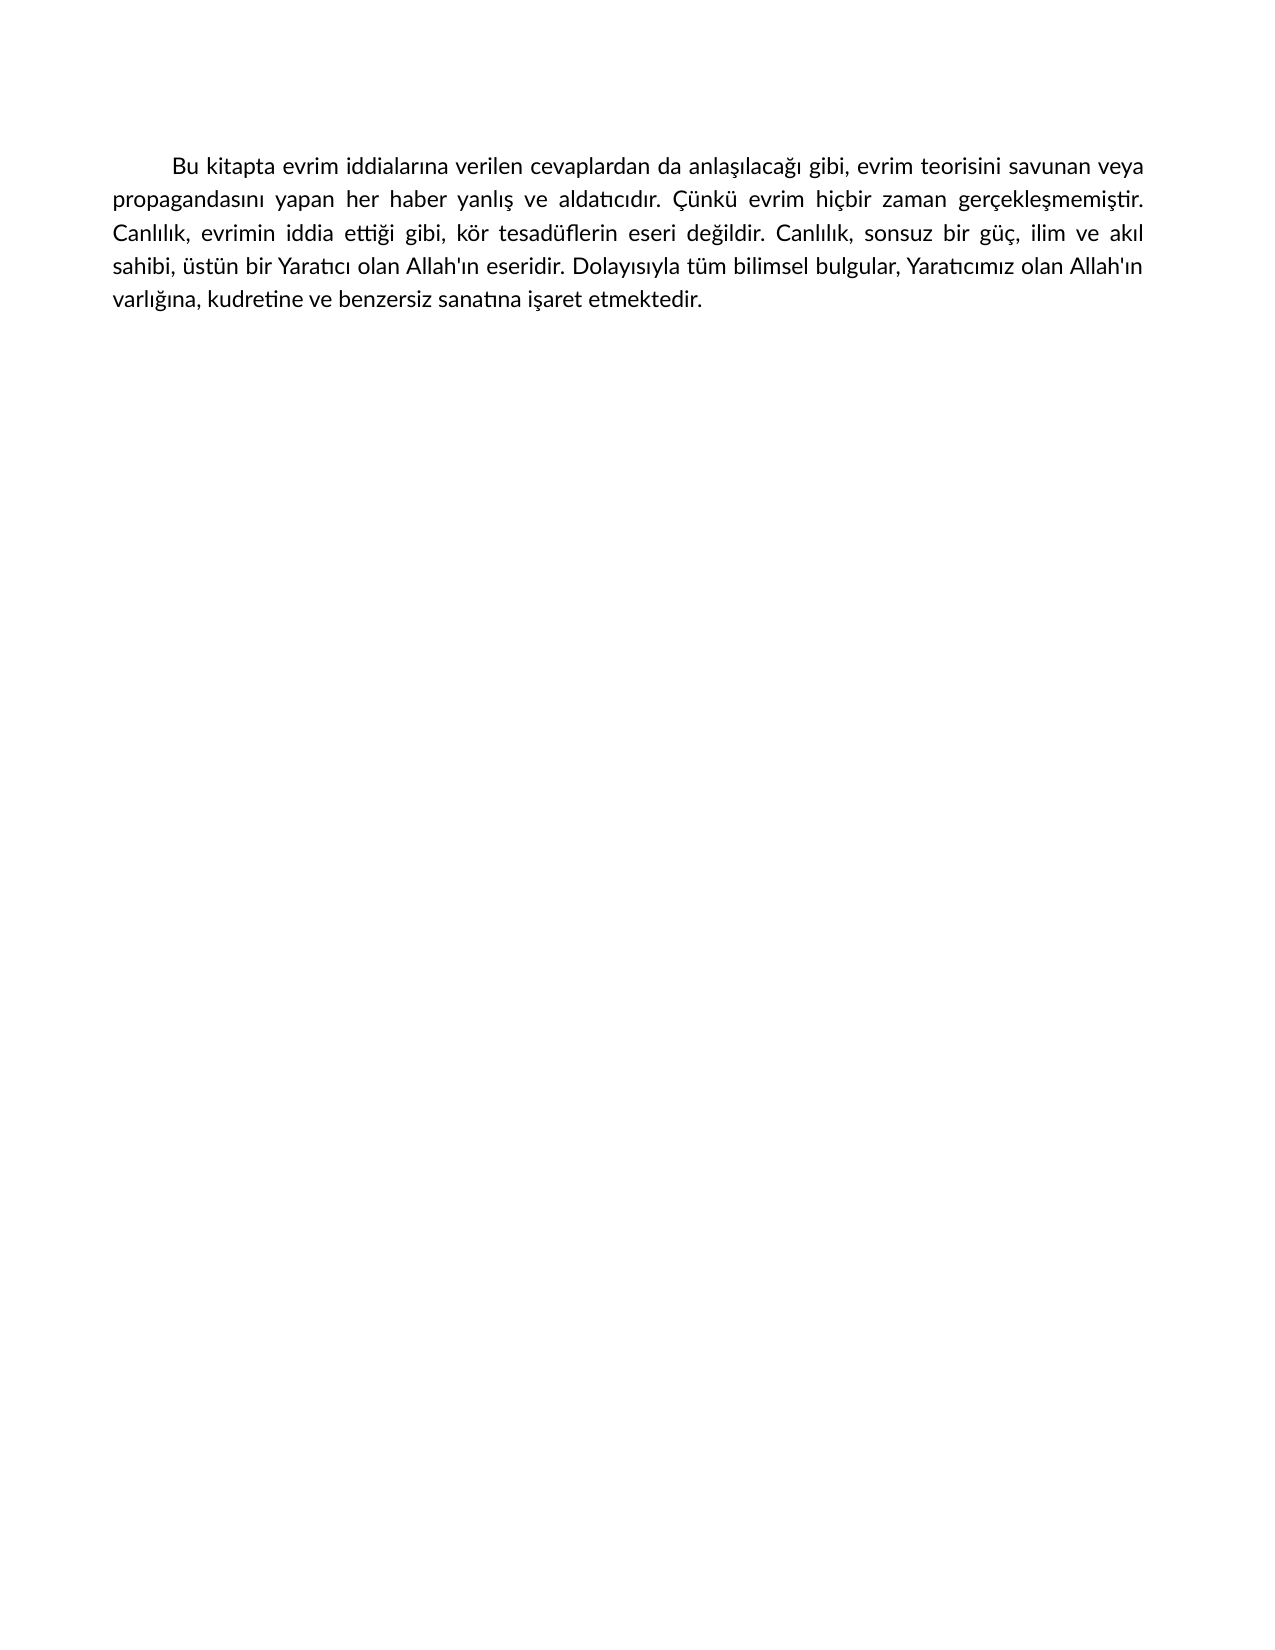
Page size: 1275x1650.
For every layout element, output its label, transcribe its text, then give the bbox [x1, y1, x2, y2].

text Bu kitapta evrim iddialarına verilen cevaplardan da anlaşılacağı gibi, evrim teorisini savunan veya propagandasını yapan her haber yanlış ve aldatıcıdır. Çünkü evrim hiçbir zaman gerçekleşmemiştir. Canlılık, evrimin iddia ettiği gibi, kör tesadüflerin eseri değildir. Canlılık, sonsuz bir güç, ilim ve akıl sahibi, üstün bir Yaratıcı olan Allah'ın eseridir. Dolayısıyla tüm bilimsel bulgular, Yaratıcımız olan Allah'ın varlığına, kudretine ve benzersiz sanatına işaret etmektedir. [112, 148, 1145, 314]
